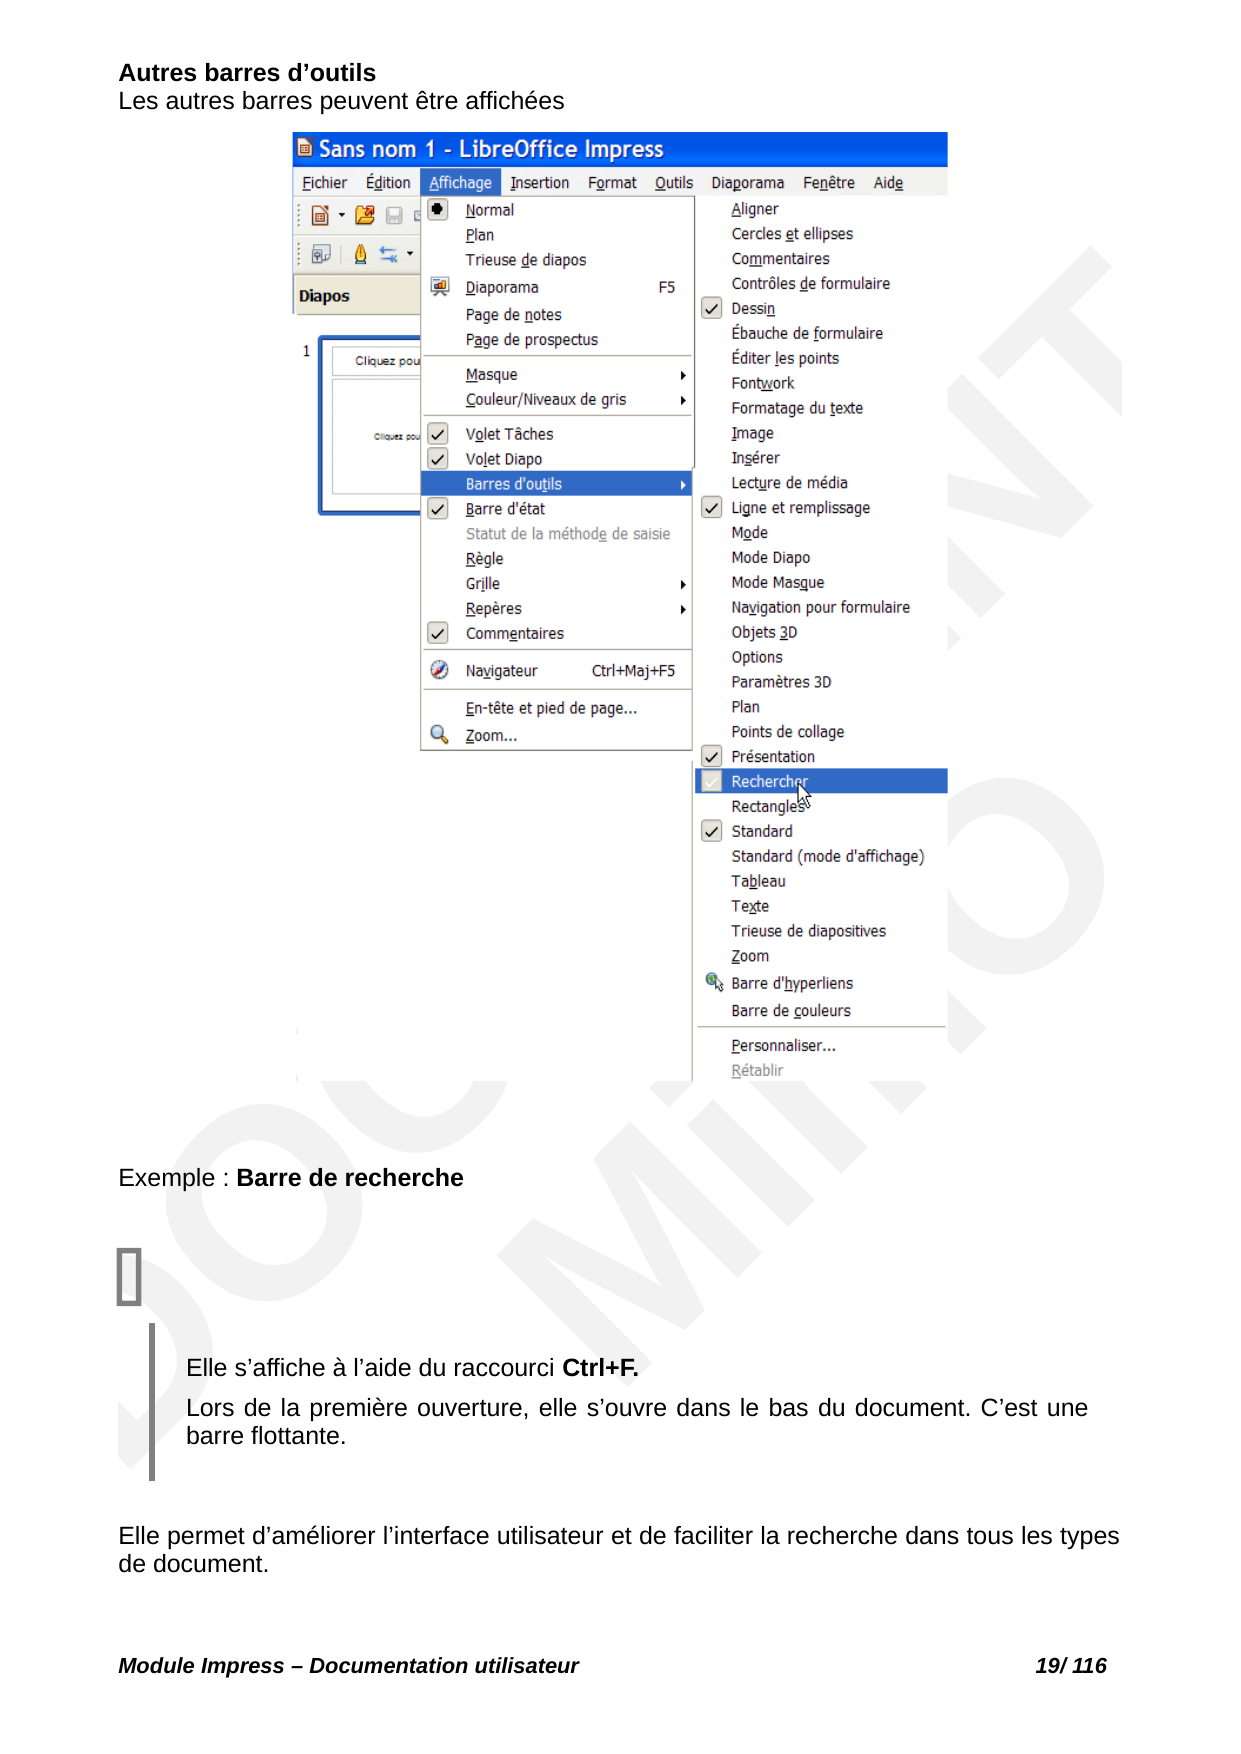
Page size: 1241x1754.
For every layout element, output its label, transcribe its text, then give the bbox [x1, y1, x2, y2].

text Les autres barres peuvent être affichées [118, 87, 1122, 115]
text Elle permet d’améliorer l’interface utilisateur et de faciliter la recherche dans tous les types de document. [118, 1522, 1122, 1578]
picture [292, 132, 948, 1081]
text Elle s’affiche à l’aide du raccourci Ctrl+F. [155, 1323, 1122, 1363]
text Exemple : Barre de recherche [118, 1164, 1122, 1192]
text Lors de la première ouverture, elle s’ouvre dans le bas du document. C’est une barre flottante. [155, 1363, 1122, 1481]
text Autres barres d’outils [118, 59, 1122, 87]
text 8 [115, 1220, 1122, 1323]
